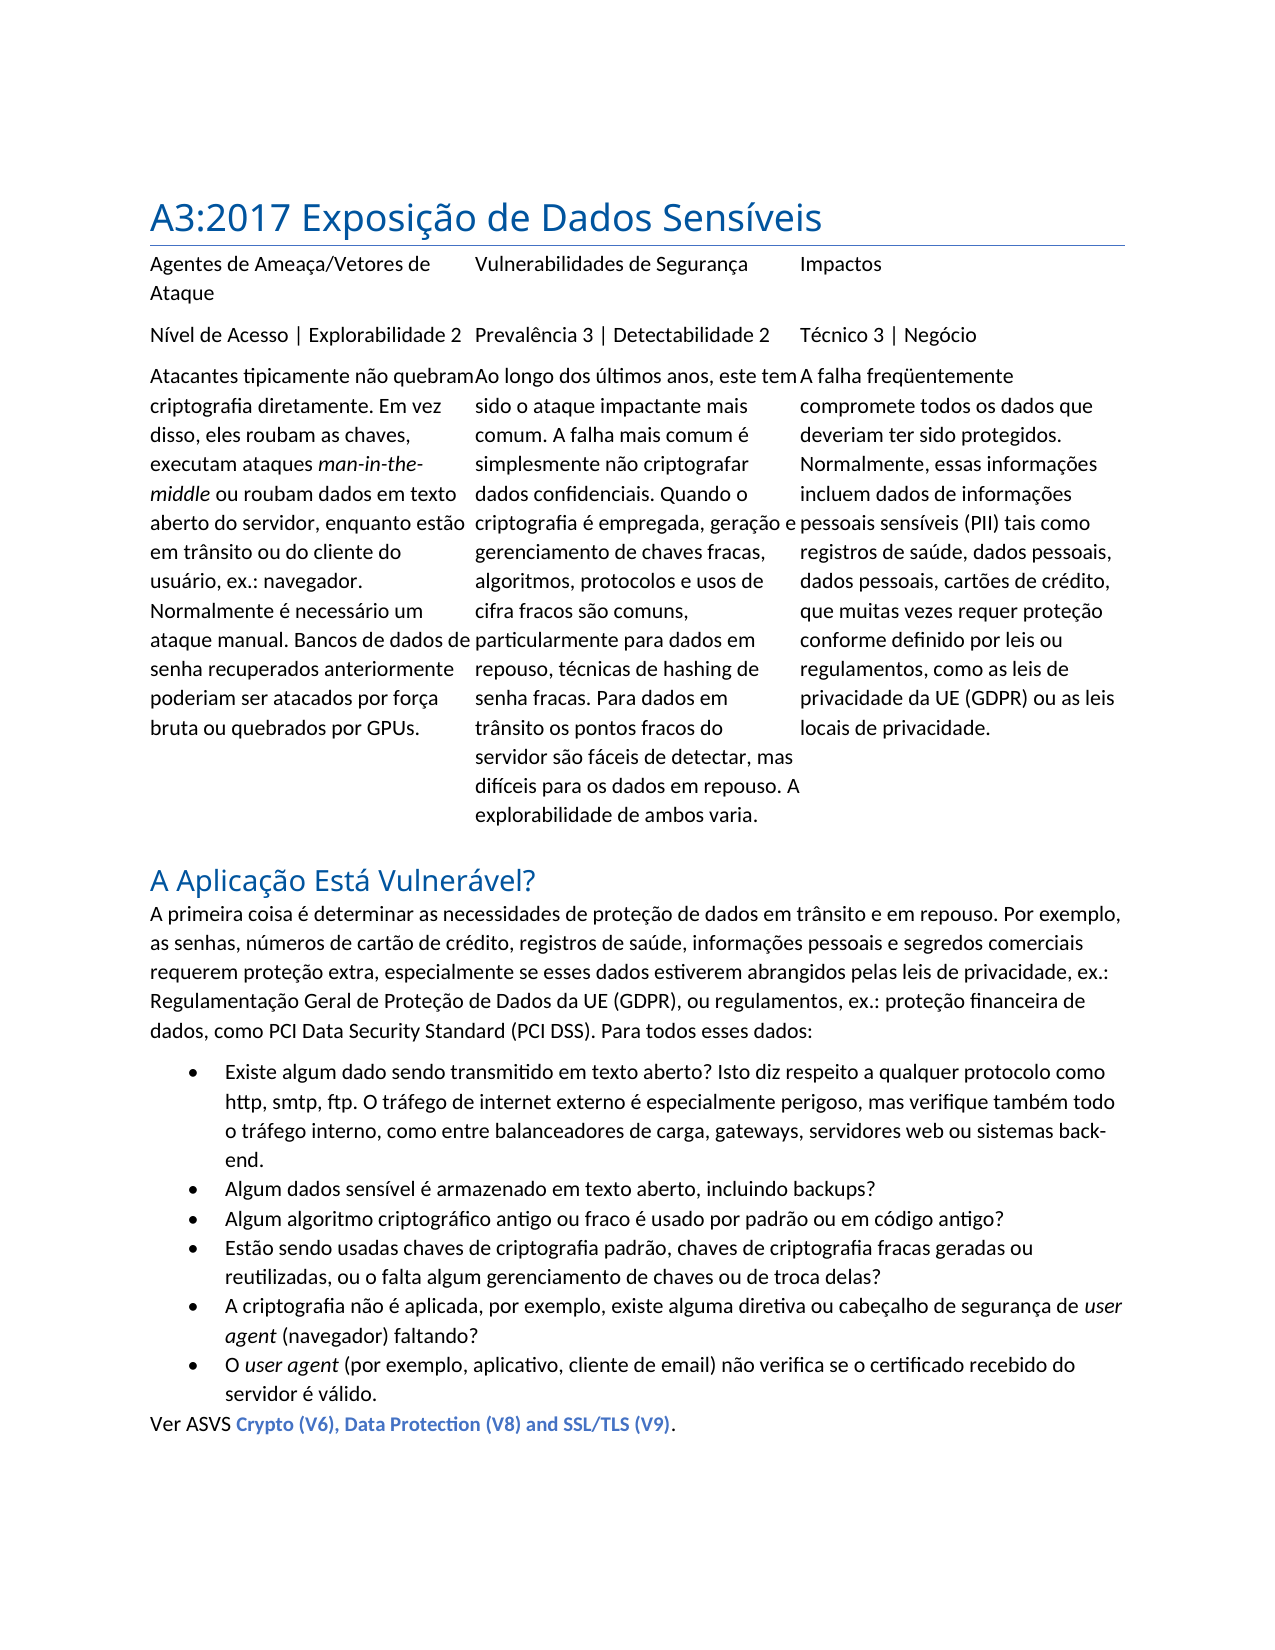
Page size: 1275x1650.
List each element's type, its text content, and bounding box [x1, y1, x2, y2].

text Ver ASVS Crypto (V6), Data Protection (V8) and SSL/TLS (V9). [150, 1410, 1125, 1436]
list O user agent (por exemplo, aplicativo, cliente de email) não verifica se o certificado recebido do servidor é válido. [187, 1351, 1125, 1407]
list A criptografia não é aplicada, por exemplo, existe alguma diretiva ou cabeçalho de segurança de user agent (navegador) faltando? [187, 1293, 1125, 1349]
table_header Impactos [800, 250, 1125, 321]
subtitle A Aplicação Está Vulnerável? [150, 860, 1125, 900]
table_cell Nível de Acesso | Explorabilidade 2 [150, 321, 475, 363]
table_cell Prevalência 3 | Detectabilidade 2 [475, 321, 800, 363]
subtitle A3:2017 Exposição de Dados Sensíveis [150, 192, 1125, 245]
table_cell Atacantes tipicamente não quebram criptografia diretamente. Em vez disso, eles roubam as chaves, executam ataques man-in-the-middle ou roubam dados em texto aberto do servidor, enquanto estão em trânsito ou do cliente do usuário, ex.: navegador. Normalmente é necessário um ataque manual. Bancos de dados de senha recuperados anteriormente poderiam ser atacados por força bruta ou quebrados por GPUs. [150, 363, 475, 843]
table_cell A falha freqüentemente compromete todos os dados que deveriam ter sido protegidos. Normalmente, essas informações incluem dados de informações pessoais sensíveis (PII) tais como registros de saúde, dados pessoais, dados pessoais, cartões de crédito, que muitas vezes requer proteção conforme definido por leis ou regulamentos, como as leis de privacidade da UE (GDPR) ou as leis locais de privacidade. [800, 363, 1125, 843]
table_header Agentes de Ameaça/Vetores de Ataque [150, 250, 475, 321]
list Algum dados sensível é armazenado em texto aberto, incluindo backups? [187, 1176, 1125, 1202]
list Algum algoritmo criptográfico antigo ou fraco é usado por padrão ou em código antigo? [187, 1205, 1125, 1232]
list Estão sendo usadas chaves de criptografia padrão, chaves de criptografia fracas geradas ou reutilizadas, ou o falta algum gerenciamento de chaves ou de troca delas? [187, 1234, 1125, 1290]
text A primeira coisa é determinar as necessidades de proteção de dados em trânsito e em repouso. Por exemplo, as senhas, números de cartão de crédito, registros de saúde, informações pessoais e segredos comerciais requerem proteção extra, especialmente se esses dados estiverem abrangidos pelas leis de privacidade, ex.: Regulamentação Geral de Proteção de Dados da UE (GDPR), ou regulamentos, ex.: proteção financeira de dados, como PCI Data Security Standard (PCI DSS). Para todos esses dados: [150, 900, 1125, 1043]
table_cell Técnico 3 | Negócio [800, 321, 1125, 363]
table_cell Ao longo dos últimos anos, este tem sido o ataque impactante mais comum. A falha mais comum é simplesmente não criptografar dados confidenciais. Quando o criptografia é empregada, geração e gerenciamento de chaves fracas, algoritmos, protocolos e usos de cifra fracos são comuns, particularmente para dados em repouso, técnicas de hashing de senha fracas. Para dados em trânsito os pontos fracos do servidor são fáceis de detectar, mas difíceis para os dados em repouso. A explorabilidade de ambos varia. [475, 363, 800, 843]
table_header Vulnerabilidades de Segurança [475, 250, 800, 321]
list Existe algum dado sendo transmitido em texto aberto? Isto diz respeito a qualquer protocolo como http, smtp, ftp. O tráfego de internet externo é especialmente perigoso, mas verifique também todo o tráfego interno, como entre balanceadores de carga, gateways, servidores web ou sistemas back-end. [187, 1058, 1125, 1173]
